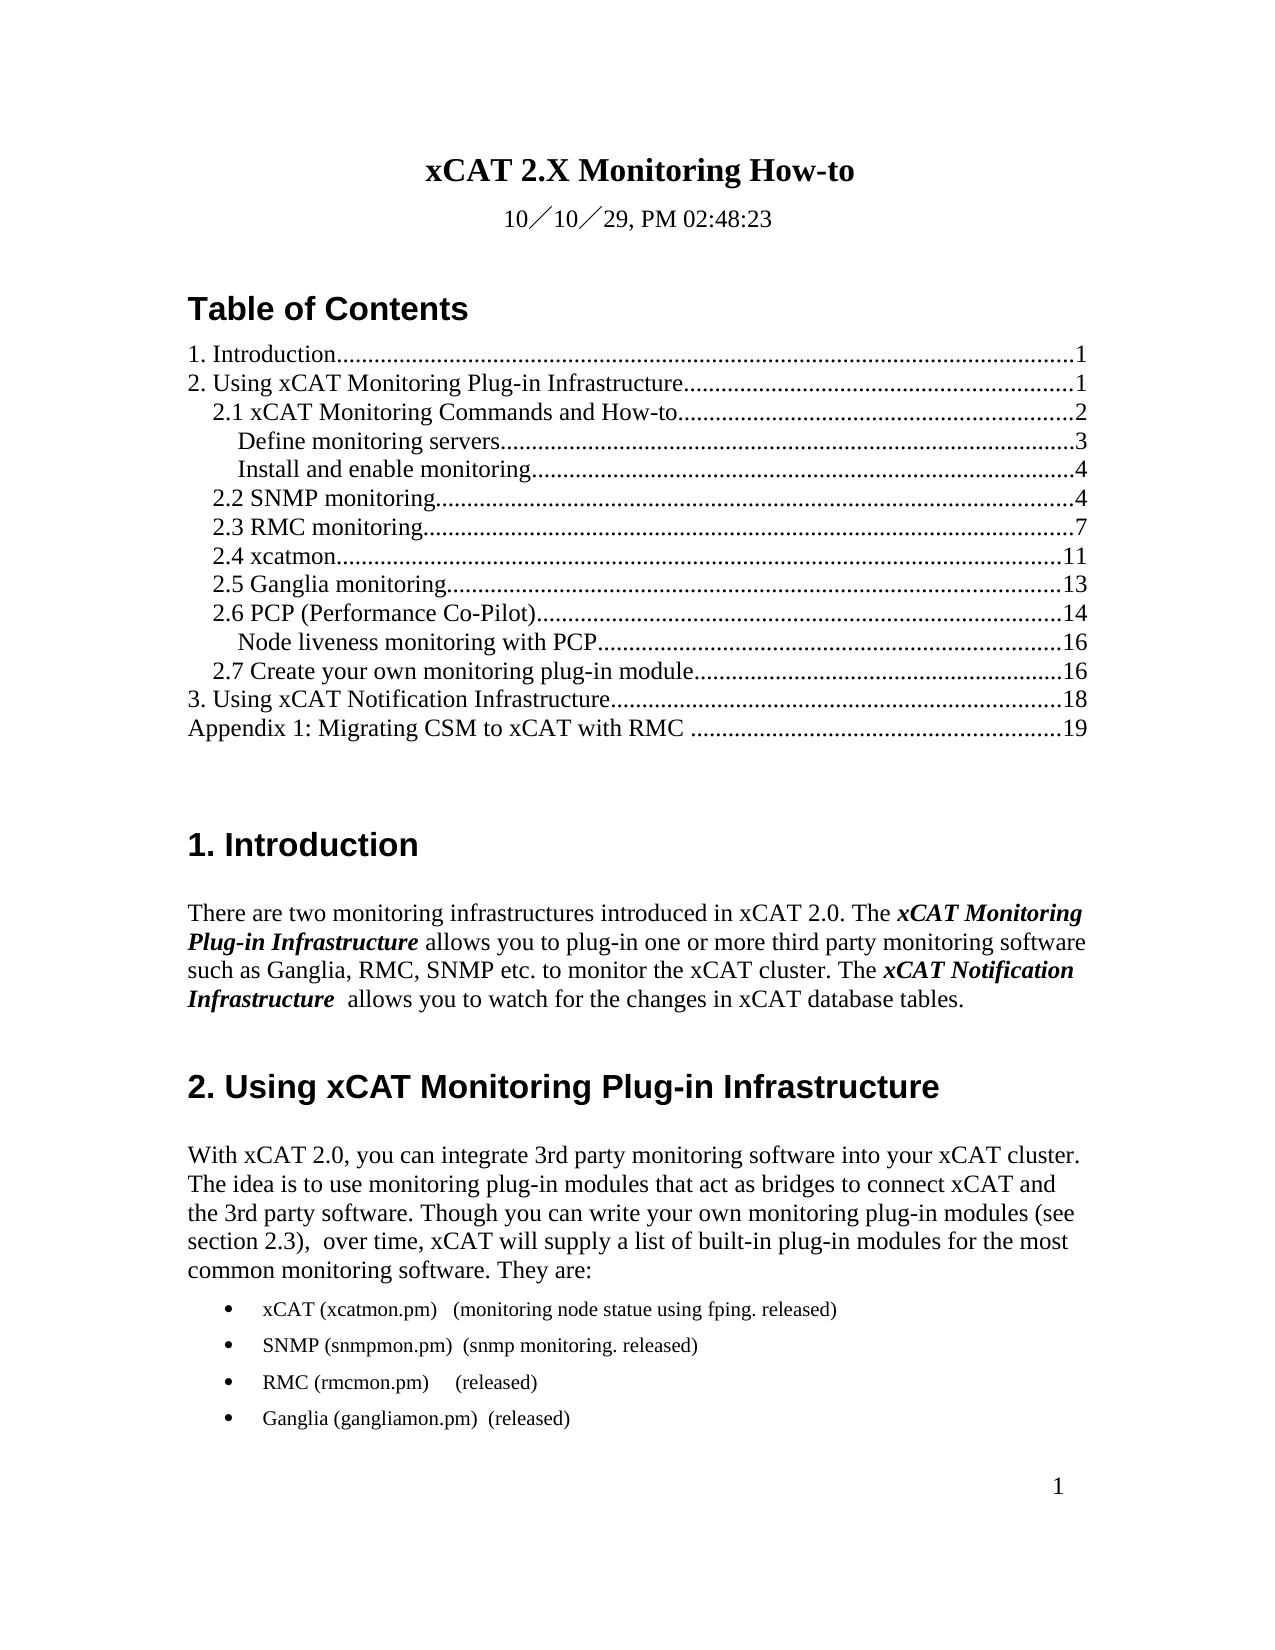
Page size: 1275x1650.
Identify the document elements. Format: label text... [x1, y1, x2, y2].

text Define monitoring servers 3 [237, 426, 1087, 454]
text There are two monitoring infrastructures introduced in xCAT 2.0. The xCAT Monitoring Plug-in Infrastructure allows you to plug-in one or more third party monitoring software such as Ganglia, RMC, SNMP etc. to monitor the xCAT cluster. The xCAT Notification Infrastructure allows you to watch for the changes in xCAT database tables. [187, 898, 1087, 1013]
subtitle Table of Contents [187, 289, 1087, 327]
list RMC (rmcmon.pm) (released) [225, 1369, 1087, 1394]
text 2.3 RMC monitoring 7 [212, 512, 1087, 541]
text xCAT 2.X Monitoring How-to [187, 150, 1087, 188]
text 3. Using xCAT Notification Infrastructure 18 [187, 684, 1087, 713]
text 2.1 xCAT Monitoring Commands and How-to 2 [212, 397, 1087, 426]
subtitle 1. Introduction [187, 824, 1087, 863]
text 10／10／29, PM 02:48:24 [187, 201, 1087, 235]
text 2.2 SNMP monitoring 4 [212, 483, 1087, 512]
list xCAT (xcatmon.pm) (monitoring node statue using fping. released) [225, 1296, 1087, 1321]
list SNMP (snmpmon.pm) (snmp monitoring. released) [225, 1333, 1087, 1357]
text With xCAT 2.0, you can integrate 3rd party monitoring software into your xCAT cluster. The idea is to use monitoring plug-in modules that act as bridges to connect xCAT and the 3rd party software. Though you can write your own monitoring plug-in modules (see section 2.3), over time, xCAT will supply a list of built-in plug-in modules for the most common monitoring software. They are: [187, 1140, 1087, 1284]
subtitle 2. Using xCAT Monitoring Plug-in Infrastructure [187, 1067, 1087, 1105]
text Node liveness monitoring with PCP 16 [237, 627, 1087, 656]
text 2. Using xCAT Monitoring Plug-in Infrastructure 1 [187, 368, 1087, 397]
text 2.6 PCP (Performance Co-Pilot) 14 [212, 598, 1087, 627]
list Ganglia (gangliamon.pm) (released) [225, 1406, 1087, 1430]
text 2.7 Create your own monitoring plug-in module 16 [212, 656, 1087, 684]
text 1. Introduction 1 [187, 339, 1087, 368]
text Install and enable monitoring 4 [237, 454, 1087, 483]
text 2.5 Ganglia monitoring 13 [212, 569, 1087, 598]
text Appendix 1: Migrating CSM to xCAT with RMC 19 [187, 713, 1087, 742]
text 2.4 xcatmon 11 [212, 541, 1087, 569]
